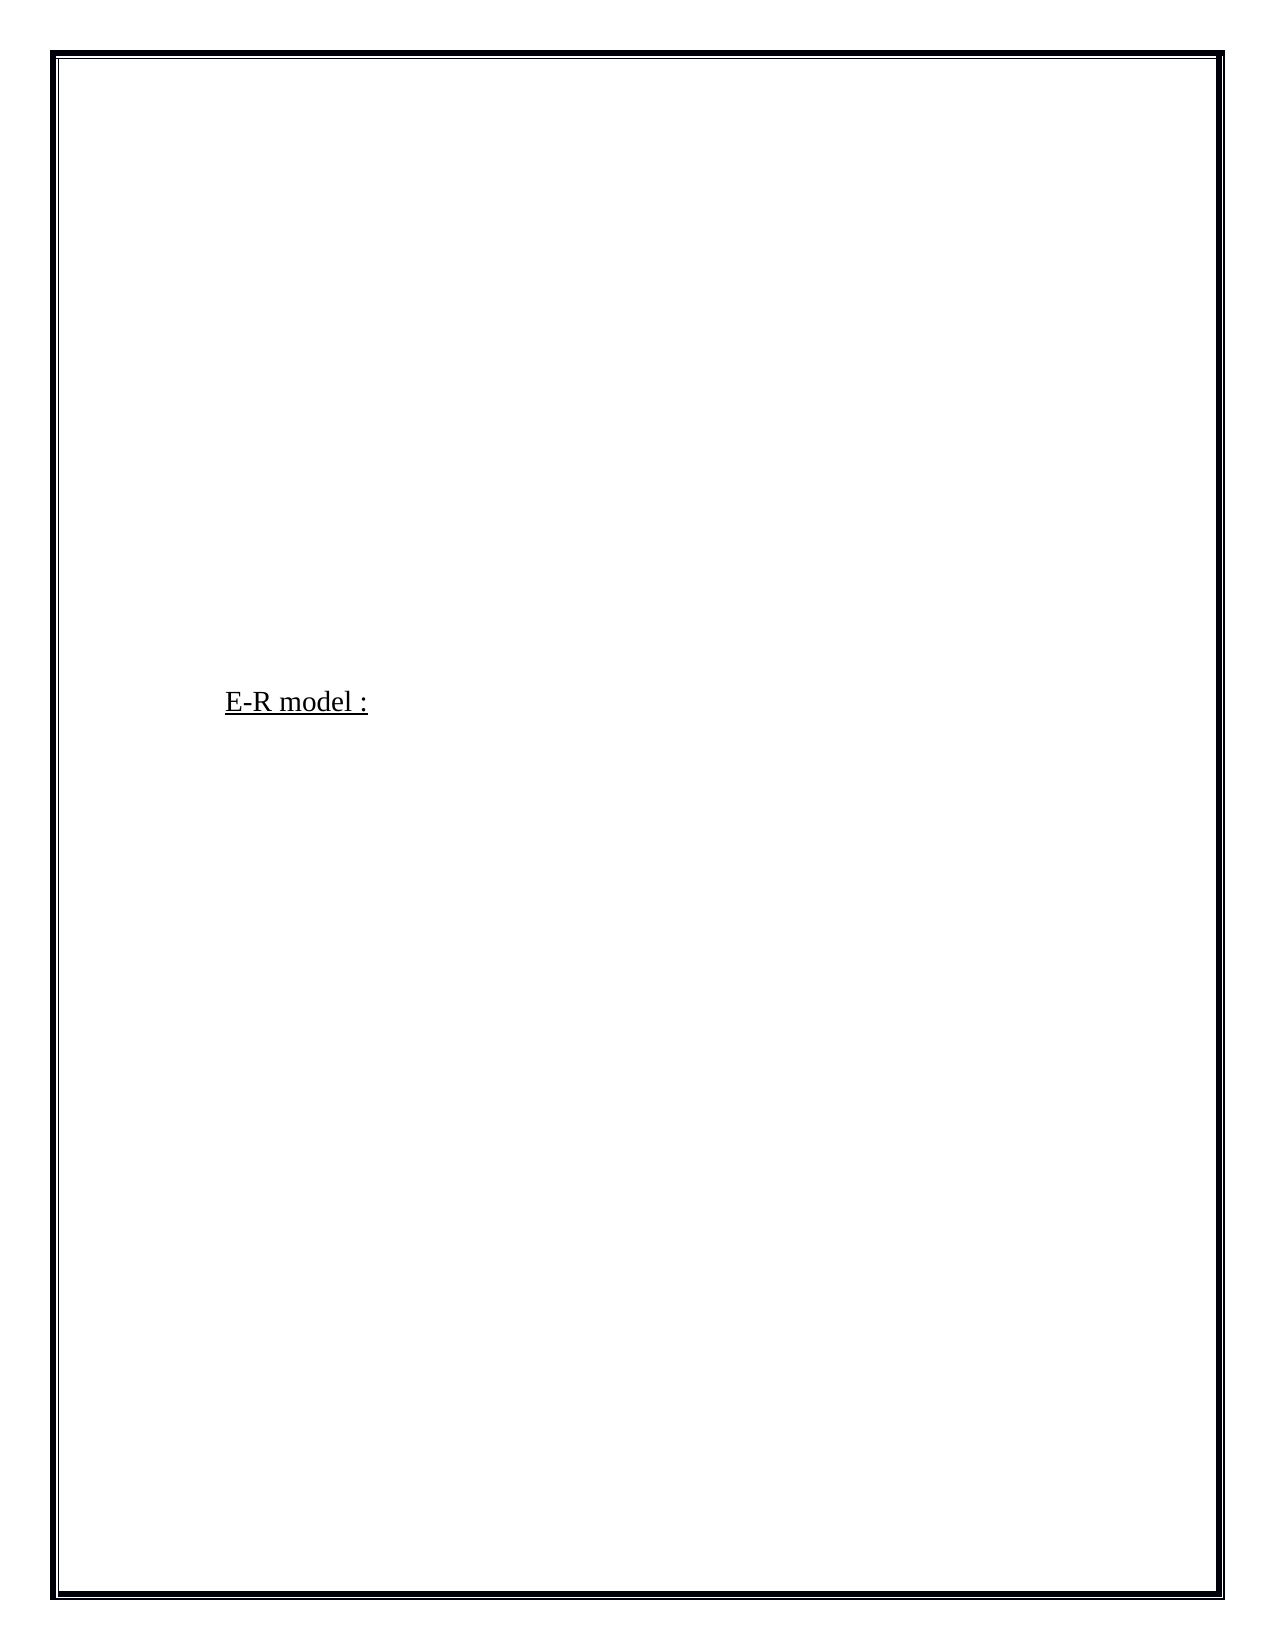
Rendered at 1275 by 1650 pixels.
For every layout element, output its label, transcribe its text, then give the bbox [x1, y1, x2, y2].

text E-R model : [225, 684, 1125, 718]
